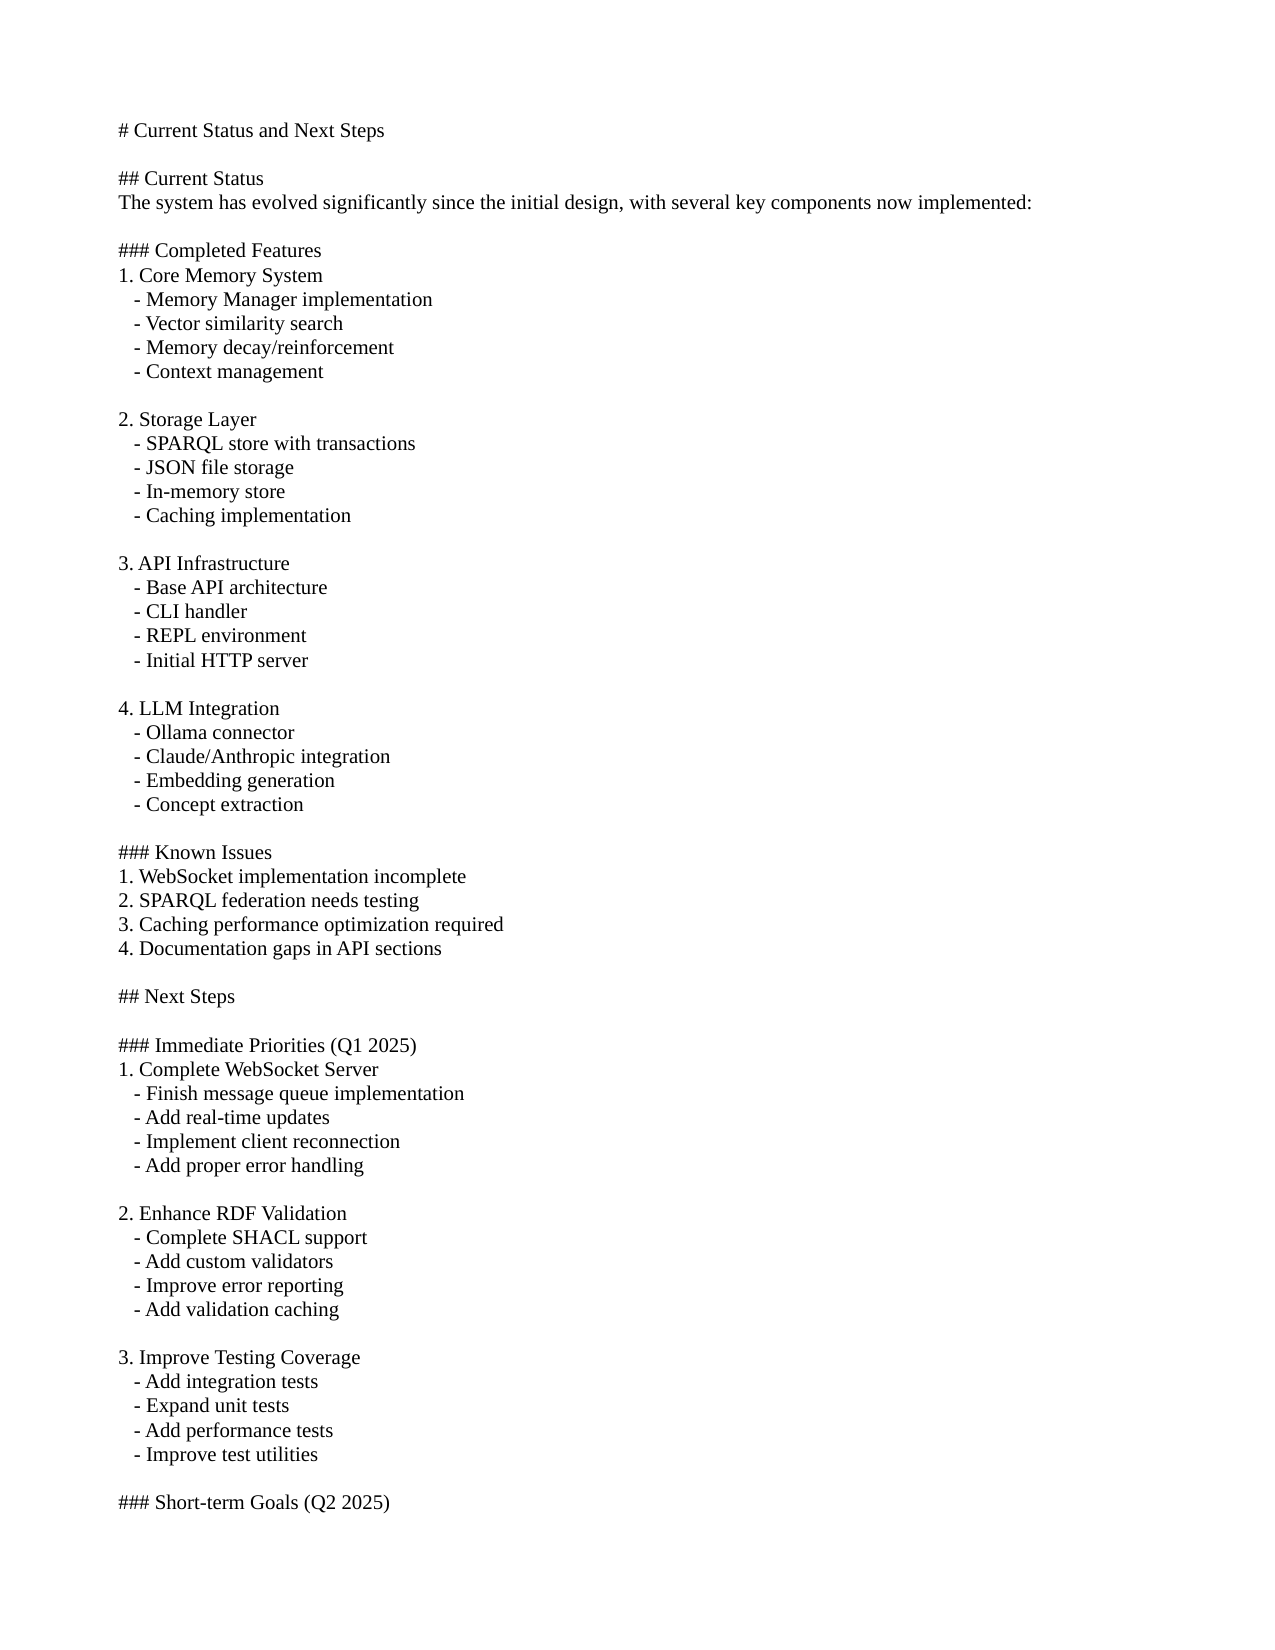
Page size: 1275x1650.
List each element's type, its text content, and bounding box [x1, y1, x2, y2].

text - Add performance tests [118, 1417, 1157, 1442]
text - Add validation caching [118, 1297, 1157, 1321]
text - Add custom validators [118, 1249, 1157, 1273]
text 1. Complete WebSocket Server [118, 1057, 1157, 1081]
text - Add proper error handling [118, 1153, 1157, 1177]
text - Context management [118, 359, 1157, 383]
text 3. Caching performance optimization required [118, 912, 1157, 936]
text - Complete SHACL support [118, 1225, 1157, 1249]
text - Finish message queue implementation [118, 1081, 1157, 1105]
text - Caching implementation [118, 503, 1157, 527]
text - Ollama connector [118, 720, 1157, 744]
text 1. Core Memory System [118, 262, 1157, 287]
text ## Next Steps [118, 984, 1157, 1008]
text - Add real-time updates [118, 1105, 1157, 1129]
text - SPARQL store with transactions [118, 431, 1157, 455]
text - CLI handler [118, 599, 1157, 623]
text ## Current Status [118, 166, 1157, 190]
text 2. Enhance RDF Validation [118, 1201, 1157, 1225]
text 1. WebSocket implementation incomplete [118, 864, 1157, 888]
text - REPL environment [118, 623, 1157, 647]
text - Base API architecture [118, 575, 1157, 599]
text - Initial HTTP server [118, 647, 1157, 672]
text The system has evolved significantly since the initial design, with several key components now implemented: [118, 190, 1157, 214]
text ### Known Issues [118, 840, 1157, 864]
text - In-memory store [118, 479, 1157, 503]
text - Implement client reconnection [118, 1129, 1157, 1153]
text ### Short-term Goals (Q2 2025) [118, 1490, 1157, 1514]
text # Current Status and Next Steps [118, 118, 1157, 142]
text 2. SPARQL federation needs testing [118, 888, 1157, 912]
text 4. Documentation gaps in API sections [118, 936, 1157, 960]
text - Memory Manager implementation [118, 287, 1157, 311]
text - Expand unit tests [118, 1393, 1157, 1417]
text - Claude/Anthropic integration [118, 744, 1157, 768]
text ### Completed Features [118, 238, 1157, 262]
text - Embedding generation [118, 768, 1157, 792]
text - JSON file storage [118, 455, 1157, 479]
text - Vector similarity search [118, 311, 1157, 335]
text - Add integration tests [118, 1369, 1157, 1393]
text ### Immediate Priorities (Q1 2025) [118, 1032, 1157, 1057]
text 3. API Infrastructure [118, 551, 1157, 575]
text - Improve error reporting [118, 1273, 1157, 1297]
text - Memory decay/reinforcement [118, 335, 1157, 359]
text - Concept extraction [118, 792, 1157, 816]
text 3. Improve Testing Coverage [118, 1345, 1157, 1369]
text - Improve test utilities [118, 1442, 1157, 1466]
text 2. Storage Layer [118, 407, 1157, 431]
text 4. LLM Integration [118, 696, 1157, 720]
